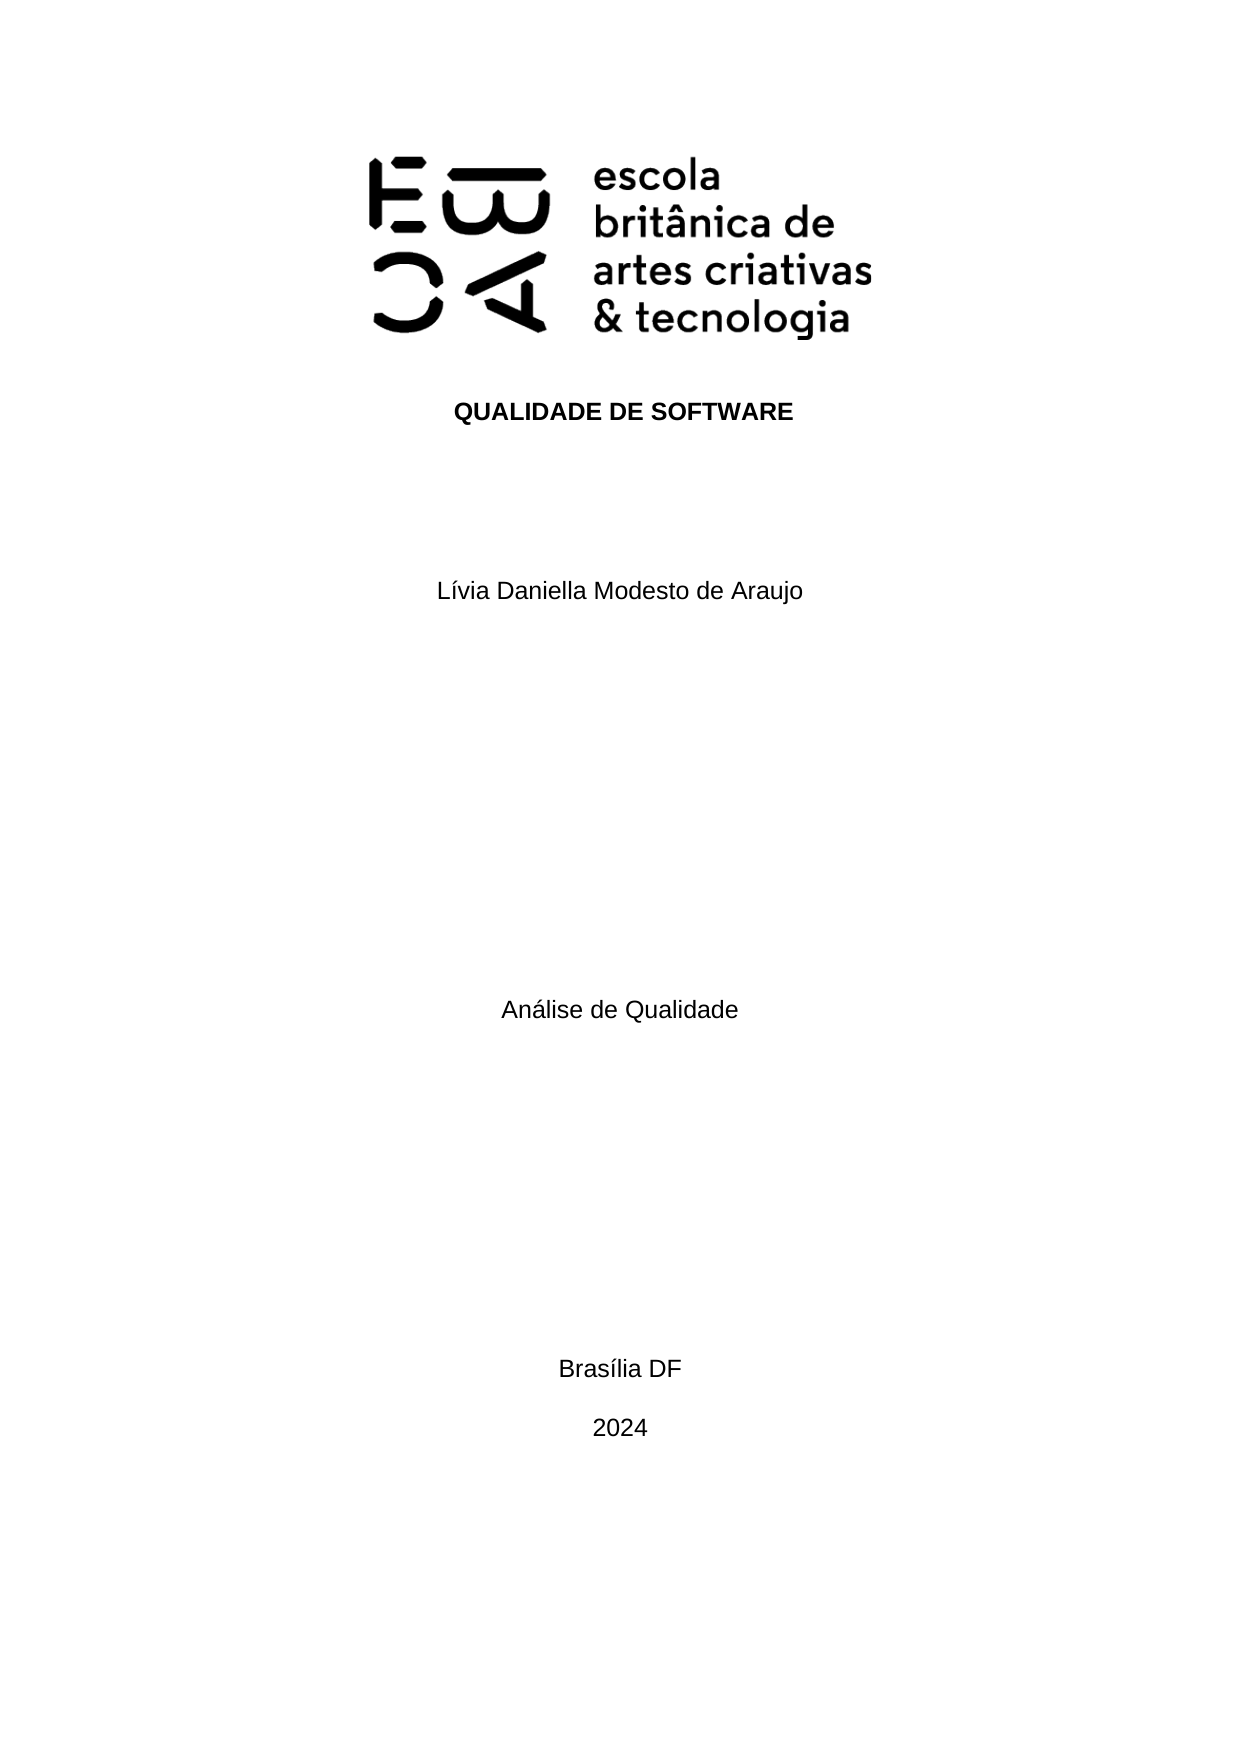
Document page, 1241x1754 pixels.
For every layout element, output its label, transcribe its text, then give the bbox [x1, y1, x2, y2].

text Lívia Daniella Modesto de Araujo [177, 576, 1063, 605]
picture [369, 147, 872, 340]
text QUALIDADE DE SOFTWARE [177, 397, 1063, 426]
text Brasília DF [177, 1354, 1063, 1382]
text Análise de Qualidade [177, 995, 1063, 1024]
text 2024 [177, 1413, 1063, 1442]
